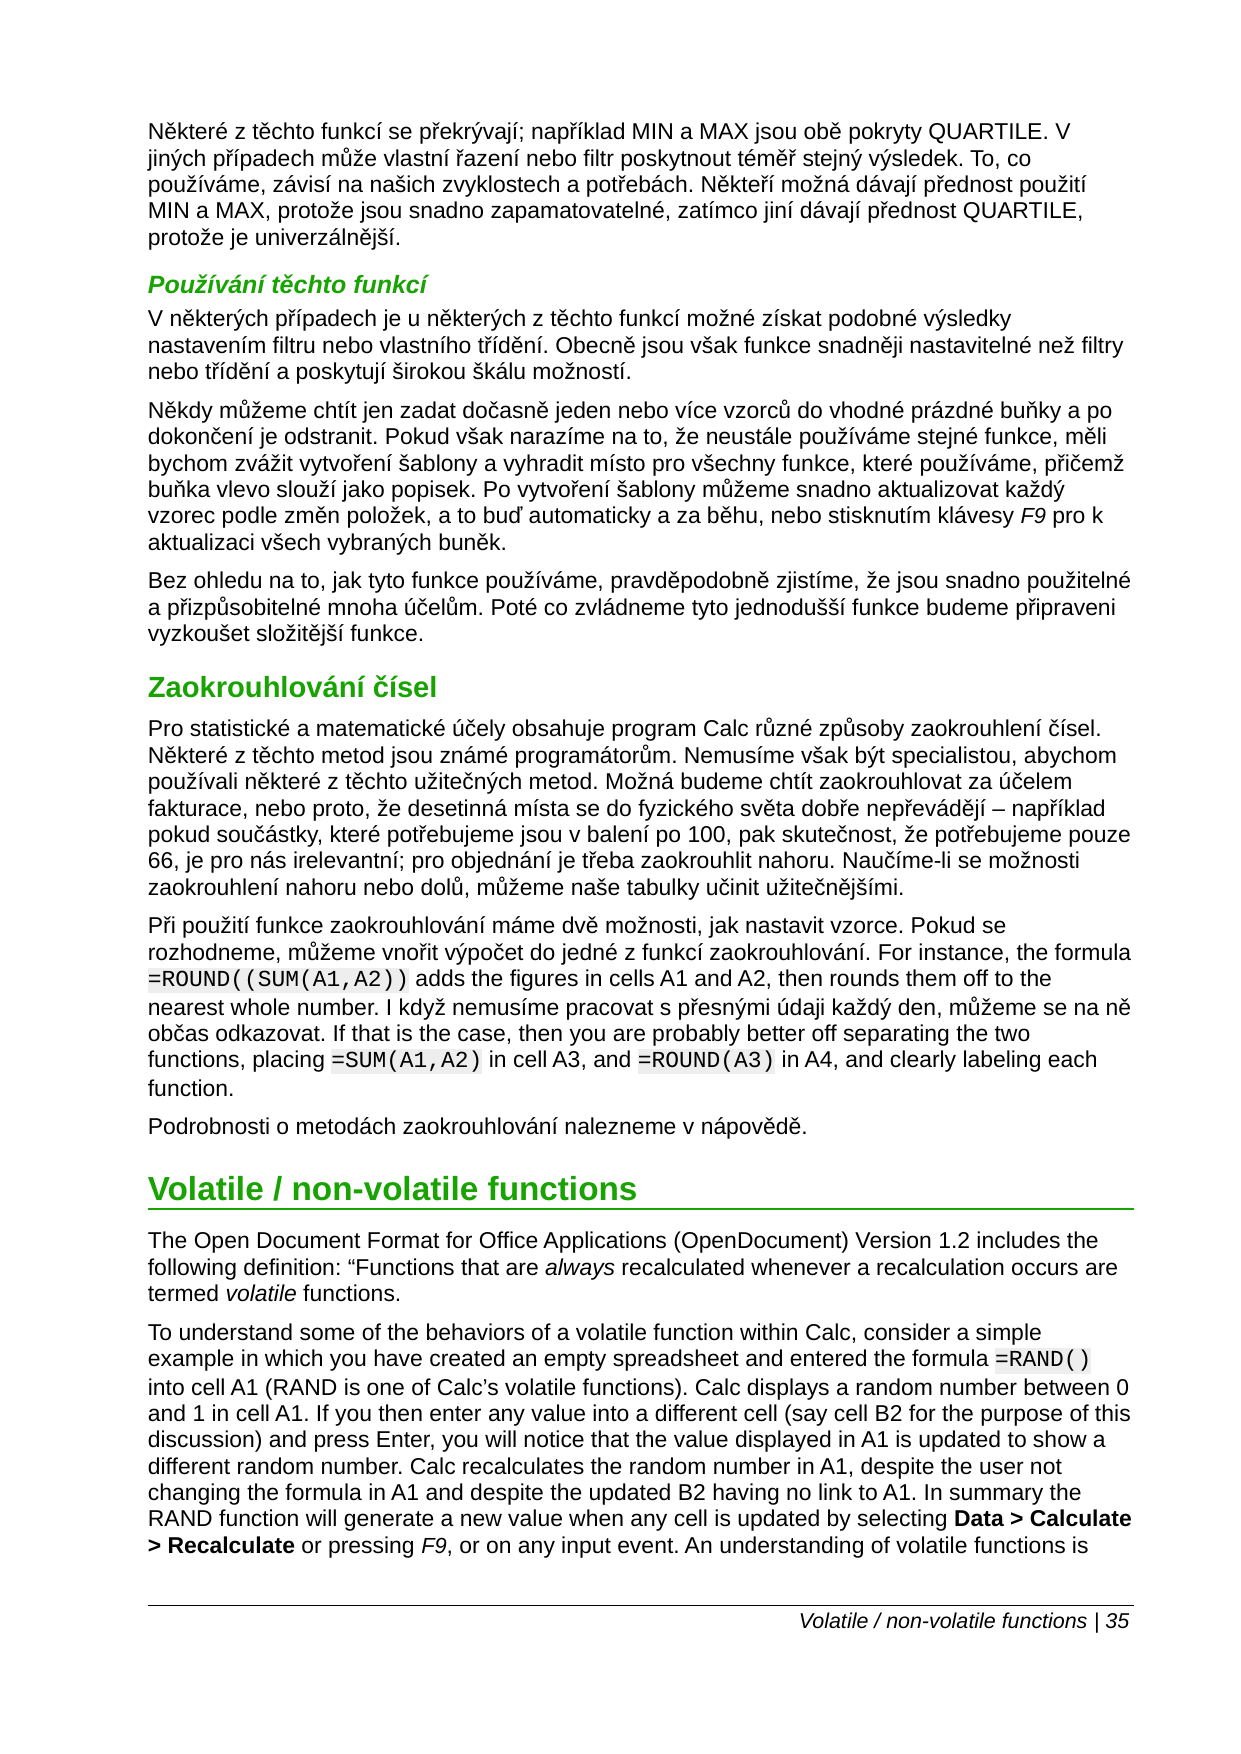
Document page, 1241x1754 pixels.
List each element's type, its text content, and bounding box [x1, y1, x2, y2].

text The Open Document Format for Office Applications (OpenDocument) Version 1.2 includes the following definition: “Functions that are always recalculated whenever a recalculation occurs are termed volatile functions. [148, 1227, 1134, 1306]
text To understand some of the behaviors of a volatile function within Calc, consider a simple example in which you have created an empty spreadsheet and entered the formula =RAND() into cell A1 (RAND is one of Calc’s volatile functions). Calc displays a random number between 0 and 1 in cell A1. If you then enter any value into a different cell (say cell B2 for the purpose of this discussion) and press Enter, you will notice that the value displayed in A1 is updated to show a different random number. Calc recalculates the random number in A1, despite the user not changing the formula in A1 and despite the updated B2 having no link to A1. In summary the RAND function will generate a new value when any cell is updated by selecting Data > Calculate > Recalculate or pressing F9, or on any input event. An understanding of volatile functions is [148, 1319, 1134, 1558]
text Podrobnosti o metodách zaokrouhlování nalezneme v nápovědě. [148, 1113, 1134, 1140]
text Pro statistické a matematické účely obsahuje program Calc různé způsoby zaokrouhlení čísel. Některé z těchto metod jsou známé programátorům. Nemusíme však být specialistou, abychom používali některé z těchto užitečných metod. Možná budeme chtít zaokrouhlovat za účelem fakturace, nebo proto, že desetinná místa se do fyzického světa dobře nepřevádějí – například pokud součástky, které potřebujeme jsou v balení po 100, pak skutečnost, že potřebujeme pouze 66, je pro nás irelevantní; pro objednání je třeba zaokrouhlit nahoru. Naučíme-li se možnosti zaokrouhlení nahoru nebo dolů, můžeme naše tabulky učinit užitečnějšími. [148, 715, 1134, 900]
text Bez ohledu na to, jak tyto funkce používáme, pravděpodobně zjistíme, že jsou snadno použitelné a přizpůsobitelné mnoha účelům. Poté co zvládneme tyto jednodušší funkce budeme připraveni vyzkoušet složitější funkce. [148, 567, 1134, 646]
text Někdy můžeme chtít jen zadat dočasně jeden nebo více vzorců do vhodné prázdné buňky a po dokončení je odstranit. Pokud však narazíme na to, že neustále používáme stejné funkce, měli bychom zvážit vytvoření šablony a vyhradit místo pro všechny funkce, které používáme, přičemž buňka vlevo slouží jako popisek. Po vytvoření šablony můžeme snadno aktualizovat každý vzorec podle změn položek, a to buď automaticky a za běhu, nebo stisknutím klávesy F9 pro k aktualizaci všech vybraných buněk. [148, 397, 1134, 555]
text Při použití funkce zaokrouhlování máme dvě možnosti, jak nastavit vzorce. Pokud se rozhodneme, můžeme vnořit výpočet do jedné z funkcí zaokrouhlování. For instance, the formula =ROUND((SUM(A1,A2)) adds the figures in cells A1 and A2, then rounds them off to the nearest whole number. I když nemusíme pracovat s přesnými údaji každý den, můžeme se na ně občas odkazovat. If that is the case, then you are probably better off separating the two functions, placing =SUM(A1,A2) in cell A3, and =ROUND(A3) in A4, and clearly labeling each function. [148, 912, 1134, 1101]
text V některých případech je u některých z těchto funkcí možné získat podobné výsledky nastavením filtru nebo vlastního třídění. Obecně jsou však funkce snadněji nastavitelné než filtry nebo třídění a poskytují širokou škálu možností. [148, 305, 1134, 384]
text Některé z těchto funkcí se překrývají; například MIN a MAX jsou obě pokryty QUARTILE. V jiných případech může vlastní řazení nebo filtr poskytnout téměř stejný výsledek. To, co používáme, závisí na našich zvyklostech a potřebách. Někteří možná dávají přednost použití MIN a MAX, protože jsou snadno zapamatovatelné, zatímco jiní dávají přednost QUARTILE, protože je univerzálnější. [148, 118, 1134, 250]
subtitle Používání těchto funkcí [148, 271, 1134, 299]
subtitle Volatile / non-volatile functions [148, 1169, 1134, 1208]
subtitle Zaokrouhlování čísel [148, 670, 1134, 704]
